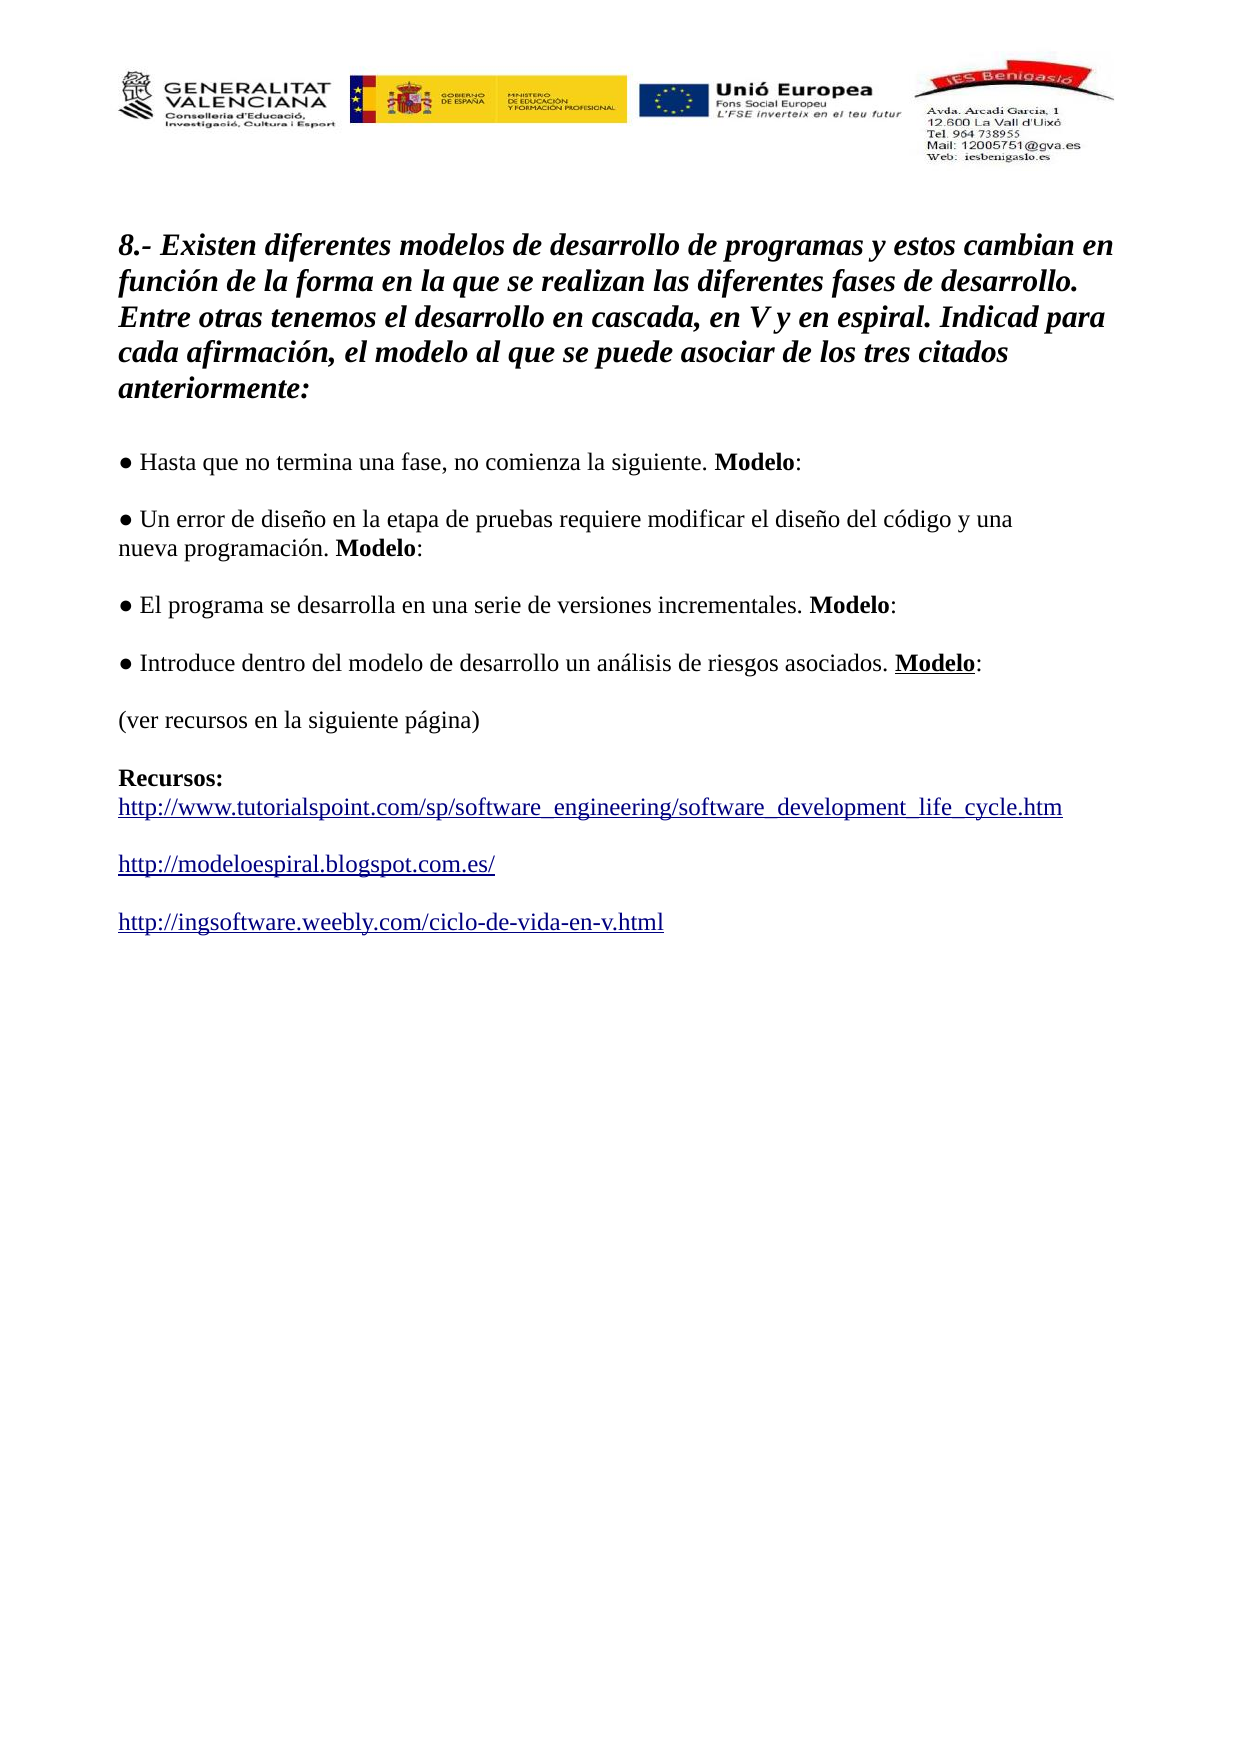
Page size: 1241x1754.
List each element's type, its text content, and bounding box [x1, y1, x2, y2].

text ● Hasta que no termina una fase, no comienza la siguiente. Modelo: [118, 447, 1122, 476]
text http://modeloespiral.blogspot.com.es/ [118, 849, 1122, 878]
picture [110, 36, 1115, 171]
text ● Introduce dentro del modelo de desarrollo un análisis de riesgos asociados. Modelo: [118, 648, 1122, 677]
text ● El programa se desarrolla en una serie de versiones incrementales. Modelo: [118, 591, 1122, 619]
text nueva programación. Modelo: [118, 533, 1122, 562]
text ● Un error de diseño en la etapa de pruebas requiere modificar el diseño del código y una [118, 504, 1122, 533]
text http://ingsoftware.weebly.com/ciclo-de-vida-en-v.html [118, 907, 1122, 936]
text Recursos: [118, 763, 1122, 792]
subtitle 8.- Existen diferentes modelos de desarrollo de programas y estos cambian en función de la forma en la que se realizan las diferentes fases de desarrollo. Entre otras tenemos el desarrollo en cascada, en V y en espiral. Indicad para cada afirmación, el modelo al que se puede asociar de los tres citados anteriormente: [118, 226, 1122, 406]
text http://www.tutorialspoint.com/sp/software_engineering/software_development_life_cycle.htm [118, 792, 1122, 821]
text (ver recursos en la siguiente página) [118, 706, 1122, 734]
